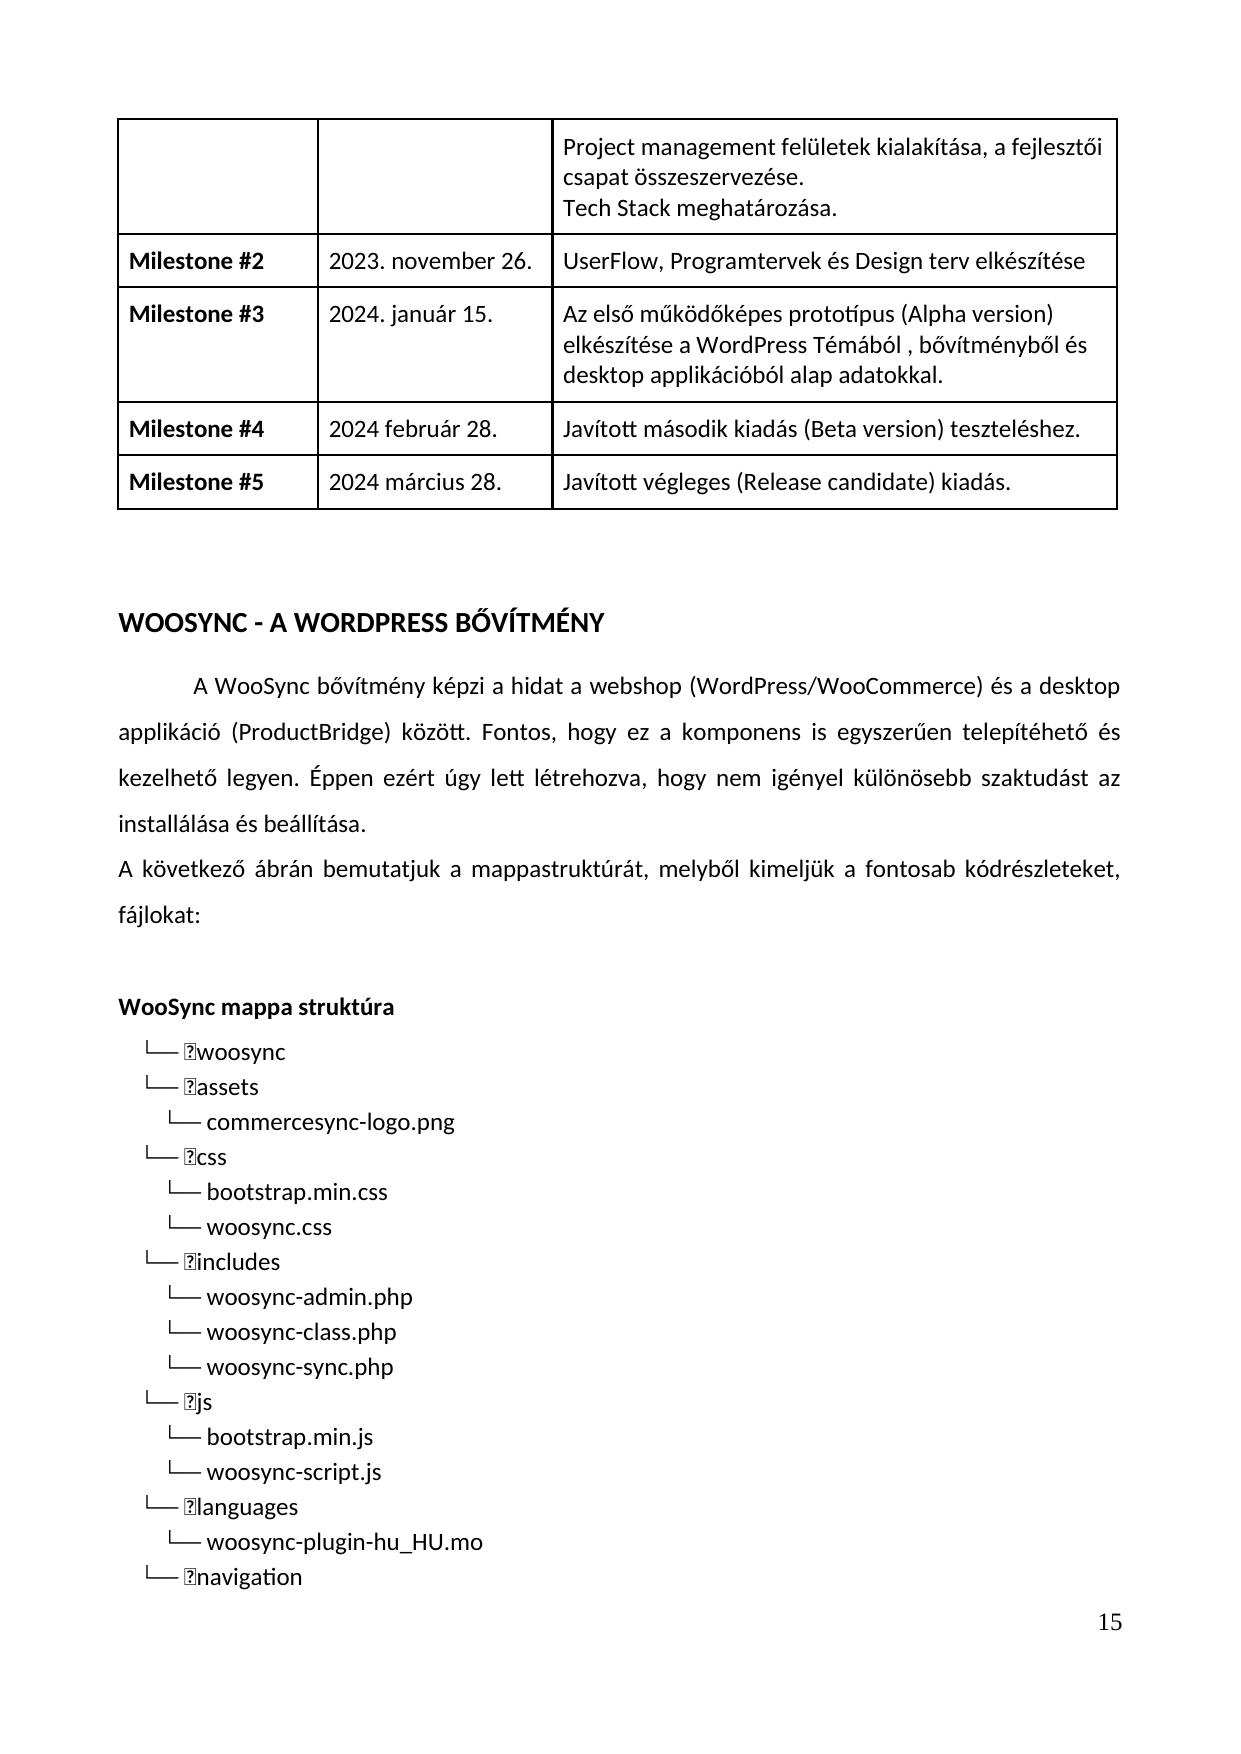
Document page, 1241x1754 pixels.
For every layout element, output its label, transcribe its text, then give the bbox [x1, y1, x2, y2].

text └── woosync.css [118, 1211, 1122, 1242]
text └── 📁woosync [118, 1036, 1122, 1067]
table_cell Milestone #5 [119, 456, 317, 507]
table_cell Milestone #2 [119, 235, 317, 286]
table_cell 2024. január 15. [319, 288, 551, 401]
table_cell Milestone #3 [119, 288, 317, 401]
table_header [119, 120, 317, 233]
table_cell 2023. november 26. [319, 235, 551, 286]
table_cell 2024 február 28. [319, 403, 551, 454]
table_cell Az első működőképes prototípus (Alpha version) elkészítése a WordPress Témából , bővítményből és desktop applikációból alap adatokkal. [554, 288, 1116, 401]
text └── bootstrap.min.css [118, 1176, 1122, 1207]
text └── woosync-admin.php [118, 1281, 1122, 1312]
table_header Project management felületek kialakítása, a fejlesztői csapat összeszervezése. Tech Stack meghatározása. [554, 120, 1116, 233]
text └── 📁css [118, 1141, 1122, 1172]
table_cell Javított második kiadás (Beta version) teszteléshez. [554, 403, 1116, 454]
text └── woosync-plugin-hu_HU.mo [118, 1526, 1122, 1557]
text WooSync mappa struktúra [118, 991, 1122, 1021]
text └── woosync-class.php [118, 1316, 1122, 1347]
text └── bootstrap.min.js [118, 1421, 1122, 1452]
table_cell Javított végleges (Release candidate) kiadás. [554, 456, 1116, 507]
text A WooSync bővítmény képzi a hidat a webshop (WordPress/WooCommerce) és a desktop applikáció (ProductBridge) között. Fontos, hogy ez a komponens is egyszerűen telepítéhető és kezelhető legyen. Éppen ezért úgy lett létrehozva, hogy nem igényel különösebb szaktudást az installálása és beállítása. [118, 671, 1122, 838]
text └── woosync-script.js [118, 1456, 1122, 1487]
table_header [319, 120, 551, 233]
text └── 📁assets [118, 1071, 1122, 1102]
text └── commercesync-logo.png [118, 1106, 1122, 1137]
text └── 📁includes [118, 1246, 1122, 1277]
text └── woosync-sync.php [118, 1351, 1122, 1382]
subtitle WOOSYNC - A WORDPRESS BŐVÍTMÉNY [118, 604, 1122, 640]
table_cell 2024 március 28. [319, 456, 551, 507]
table_cell UserFlow, Programtervek és Design terv elkészítése [554, 235, 1116, 286]
text └── 📁js [118, 1386, 1122, 1417]
table_cell Milestone #4 [119, 403, 317, 454]
text A következő ábrán bemutatjuk a mappastruktúrát, melyből kimeljük a fontosab kódrészleteket, fájlokat: [118, 853, 1122, 930]
text └── 📁navigation [118, 1561, 1122, 1592]
text └── 📁languages [118, 1491, 1122, 1522]
